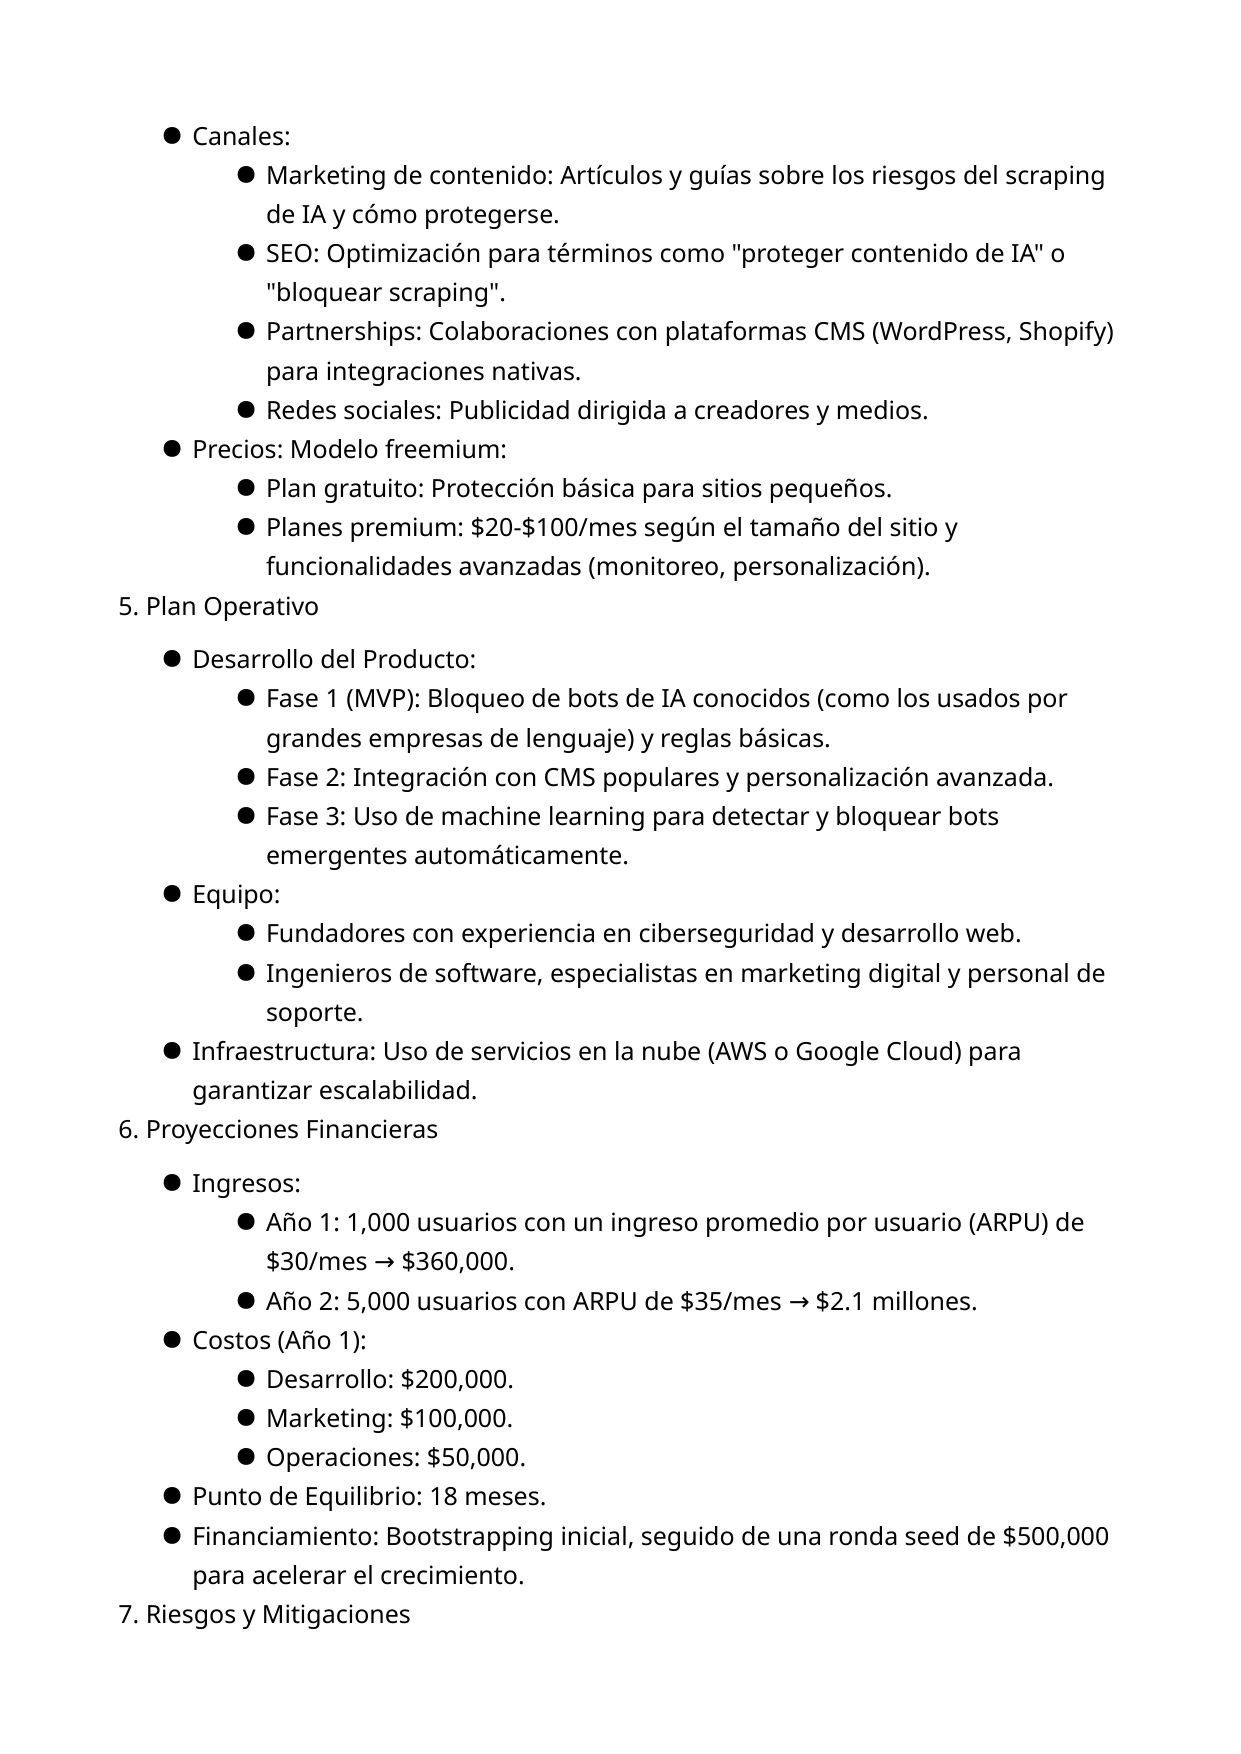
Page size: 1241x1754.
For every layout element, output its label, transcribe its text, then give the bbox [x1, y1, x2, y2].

text 6. Proyecciones Financieras [118, 1112, 1122, 1146]
list Marketing de contenido: Artículos y guías sobre los riesgos del scraping de IA y cómo protegerse. [236, 157, 1122, 231]
list Redes sociales: Publicidad dirigida a creadores y medios. [236, 392, 1122, 426]
list Ingenieros de software, especialistas en marketing digital y personal de soporte. [236, 955, 1122, 1028]
list Ingresos: [162, 1166, 1122, 1200]
list Punto de Equilibrio: 18 meses. [162, 1479, 1122, 1513]
list Precios: Modelo freemium: [162, 431, 1122, 466]
list Operaciones: $50,000. [236, 1440, 1122, 1474]
list Marketing: $100,000. [236, 1401, 1122, 1435]
list Fundadores con experiencia en ciberseguridad y desarrollo web. [236, 916, 1122, 950]
list Plan gratuito: Protección básica para sitios pequeños. [236, 471, 1122, 505]
list Desarrollo del Producto: [162, 642, 1122, 676]
list Equipo: [162, 877, 1122, 911]
list Infraestructura: Uso de servicios en la nube (AWS o Google Cloud) para garantizar escalabilidad. [162, 1033, 1122, 1107]
list SEO: Optimización para términos como "proteger contenido de IA" o "bloquear scraping". [236, 236, 1122, 309]
list Partnerships: Colaboraciones con plataformas CMS (WordPress, Shopify) para integraciones nativas. [236, 314, 1122, 387]
list Financiamiento: Bootstrapping inicial, seguido de una ronda seed de $500,000 para acelerar el crecimiento. [162, 1518, 1122, 1591]
list Costos (Año 1): [162, 1322, 1122, 1356]
list Año 2: 5,000 usuarios con ARPU de $35/mes → $2.1 millones. [236, 1283, 1122, 1317]
list Fase 1 (MVP): Bloqueo de bots de IA conocidos (como los usados por grandes empresas de lenguaje) y reglas básicas. [236, 681, 1122, 754]
list Fase 2: Integración con CMS populares y personalización avanzada. [236, 759, 1122, 793]
text 7. Riesgos y Mitigaciones [118, 1596, 1122, 1631]
list Fase 3: Uso de machine learning para detectar y bloquear bots emergentes automáticamente. [236, 798, 1122, 872]
list Desarrollo: $200,000. [236, 1361, 1122, 1396]
text 5. Plan Operativo [118, 588, 1122, 622]
list Canales: [162, 118, 1122, 152]
list Planes premium: $20-$100/mes según el tamaño del sitio y funcionalidades avanzadas (monitoreo, personalización). [236, 510, 1122, 583]
list Año 1: 1,000 usuarios con un ingreso promedio por usuario (ARPU) de $30/mes → $360,000. [236, 1205, 1122, 1278]
